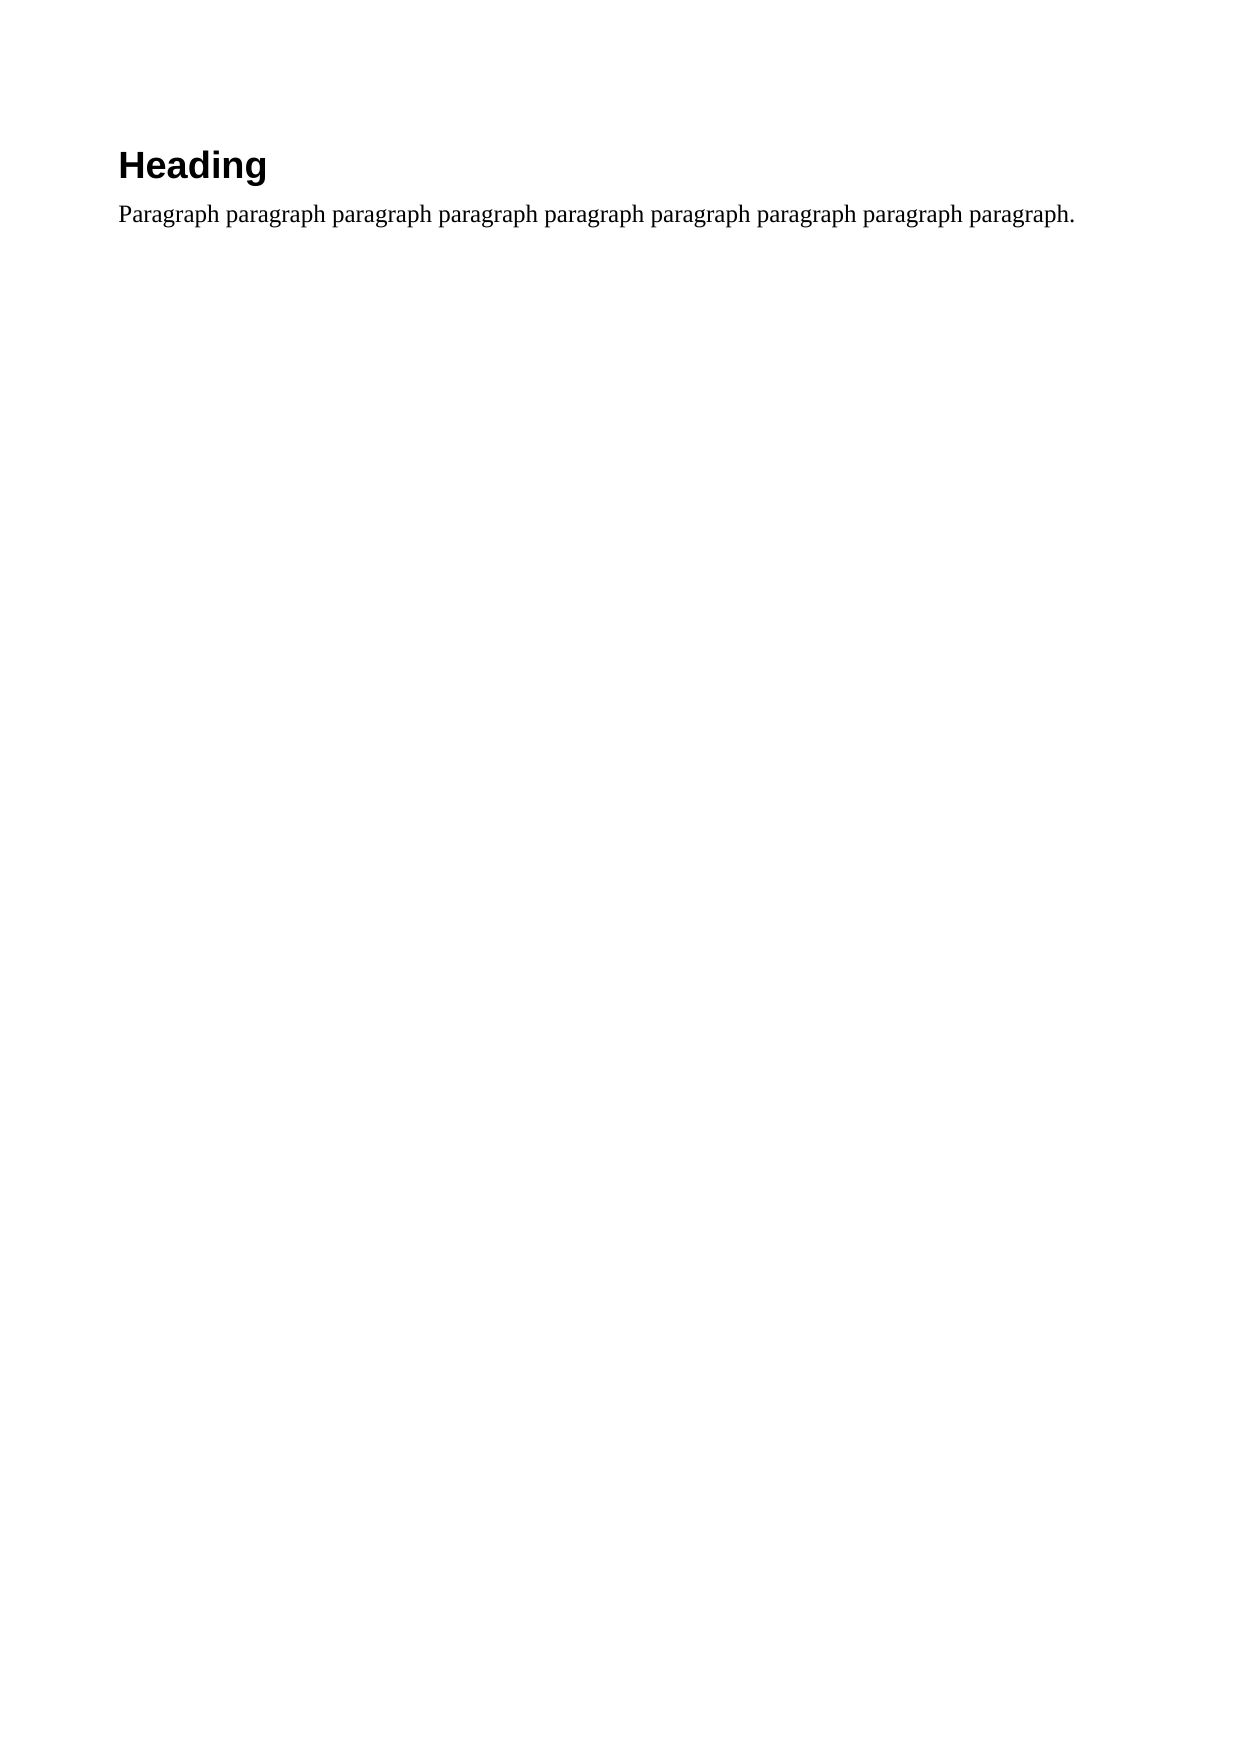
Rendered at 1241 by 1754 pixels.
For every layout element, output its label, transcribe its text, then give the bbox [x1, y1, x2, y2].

text Paragraph paragraph paragraph paragraph paragraph paragraph paragraph paragraph paragraph. [118, 199, 1122, 228]
subtitle Heading [118, 143, 1122, 187]
